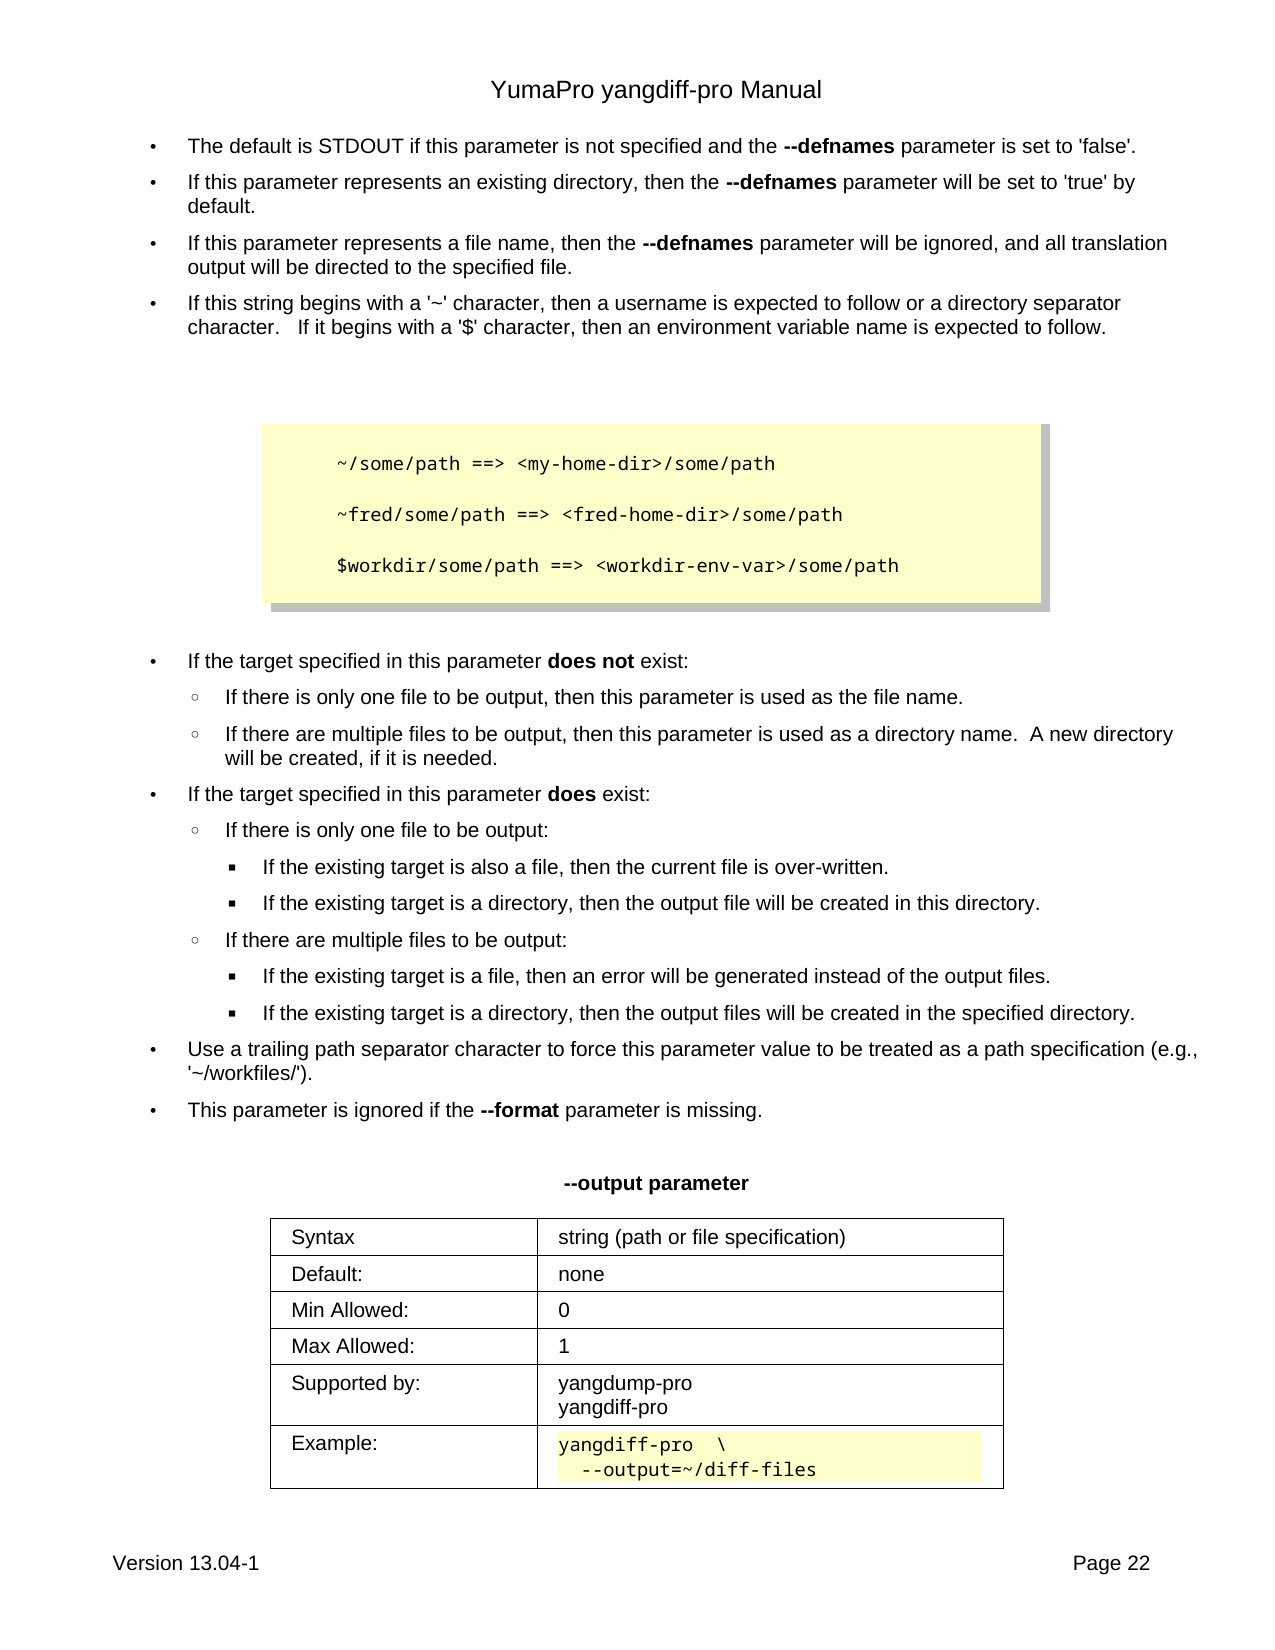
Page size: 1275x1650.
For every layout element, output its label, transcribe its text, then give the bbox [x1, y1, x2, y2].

list This parameter is ignored if the --format parameter is missing. [150, 1097, 1200, 1121]
table_cell yangdump-pro yangdiff-pro [538, 1365, 1003, 1424]
list If this parameter represents a file name, then the --defnames parameter will be ignored, and all translation output will be directed to the specified file. [150, 231, 1200, 278]
table_cell Min Allowed: [271, 1292, 537, 1328]
list If there are multiple files to be output: [187, 928, 1200, 952]
list Use a trailing path separator character to force this parameter value to be treated as a path specification (e.g., '~/workfiles/'). [150, 1037, 1200, 1085]
text $workdir/some/path ==> <workdir-env-var>/some/path [262, 552, 1041, 577]
text ~/some/path ==> <my-home-dir>/some/path [262, 450, 1041, 475]
table_cell none [538, 1256, 1003, 1291]
list If this string begins with a '~' character, then a username is expected to follow or a directory separator character. If it begins with a '$' character, then an environment variable name is expected to follow. [150, 291, 1200, 339]
table_header string (path or file specification) [538, 1219, 1003, 1255]
table_cell yangdiff-pro \ --output=~/diff-files [538, 1426, 1003, 1488]
table_cell Max Allowed: [271, 1329, 537, 1364]
table_header Syntax [271, 1219, 537, 1255]
table_cell Supported by: [271, 1365, 537, 1424]
list If there is only one file to be output, then this parameter is used as the file name. [187, 685, 1200, 709]
list If the existing target is a directory, then the output file will be created in this directory. [225, 891, 1200, 915]
subtitle --output parameter [127, 1170, 1185, 1194]
table_cell 1 [538, 1329, 1003, 1364]
list If the target specified in this parameter does exist: [150, 782, 1200, 806]
table_cell Default: [271, 1256, 537, 1291]
list If the existing target is also a file, then the current file is over-written. [225, 855, 1200, 879]
table_cell 0 [538, 1292, 1003, 1328]
list If there is only one file to be output: [187, 818, 1200, 842]
table_cell Example: [271, 1426, 537, 1488]
list If the existing target is a file, then an error will be generated instead of the output files. [225, 964, 1200, 988]
list If this parameter represents an existing directory, then the --defnames parameter will be set to 'true' by default. [150, 170, 1200, 218]
list If the target specified in this parameter does not exist: [150, 648, 1200, 672]
text ~fred/some/path ==> <fred-home-dir>/some/path [262, 501, 1041, 526]
list The default is STDOUT if this parameter is not specified and the --defnames parameter is set to 'false'. [150, 134, 1200, 158]
list If there are multiple files to be output, then this parameter is used as a directory name. A new directory will be created, if it is needed. [187, 721, 1200, 769]
list If the existing target is a directory, then the output files will be created in the specified directory. [225, 1001, 1200, 1024]
